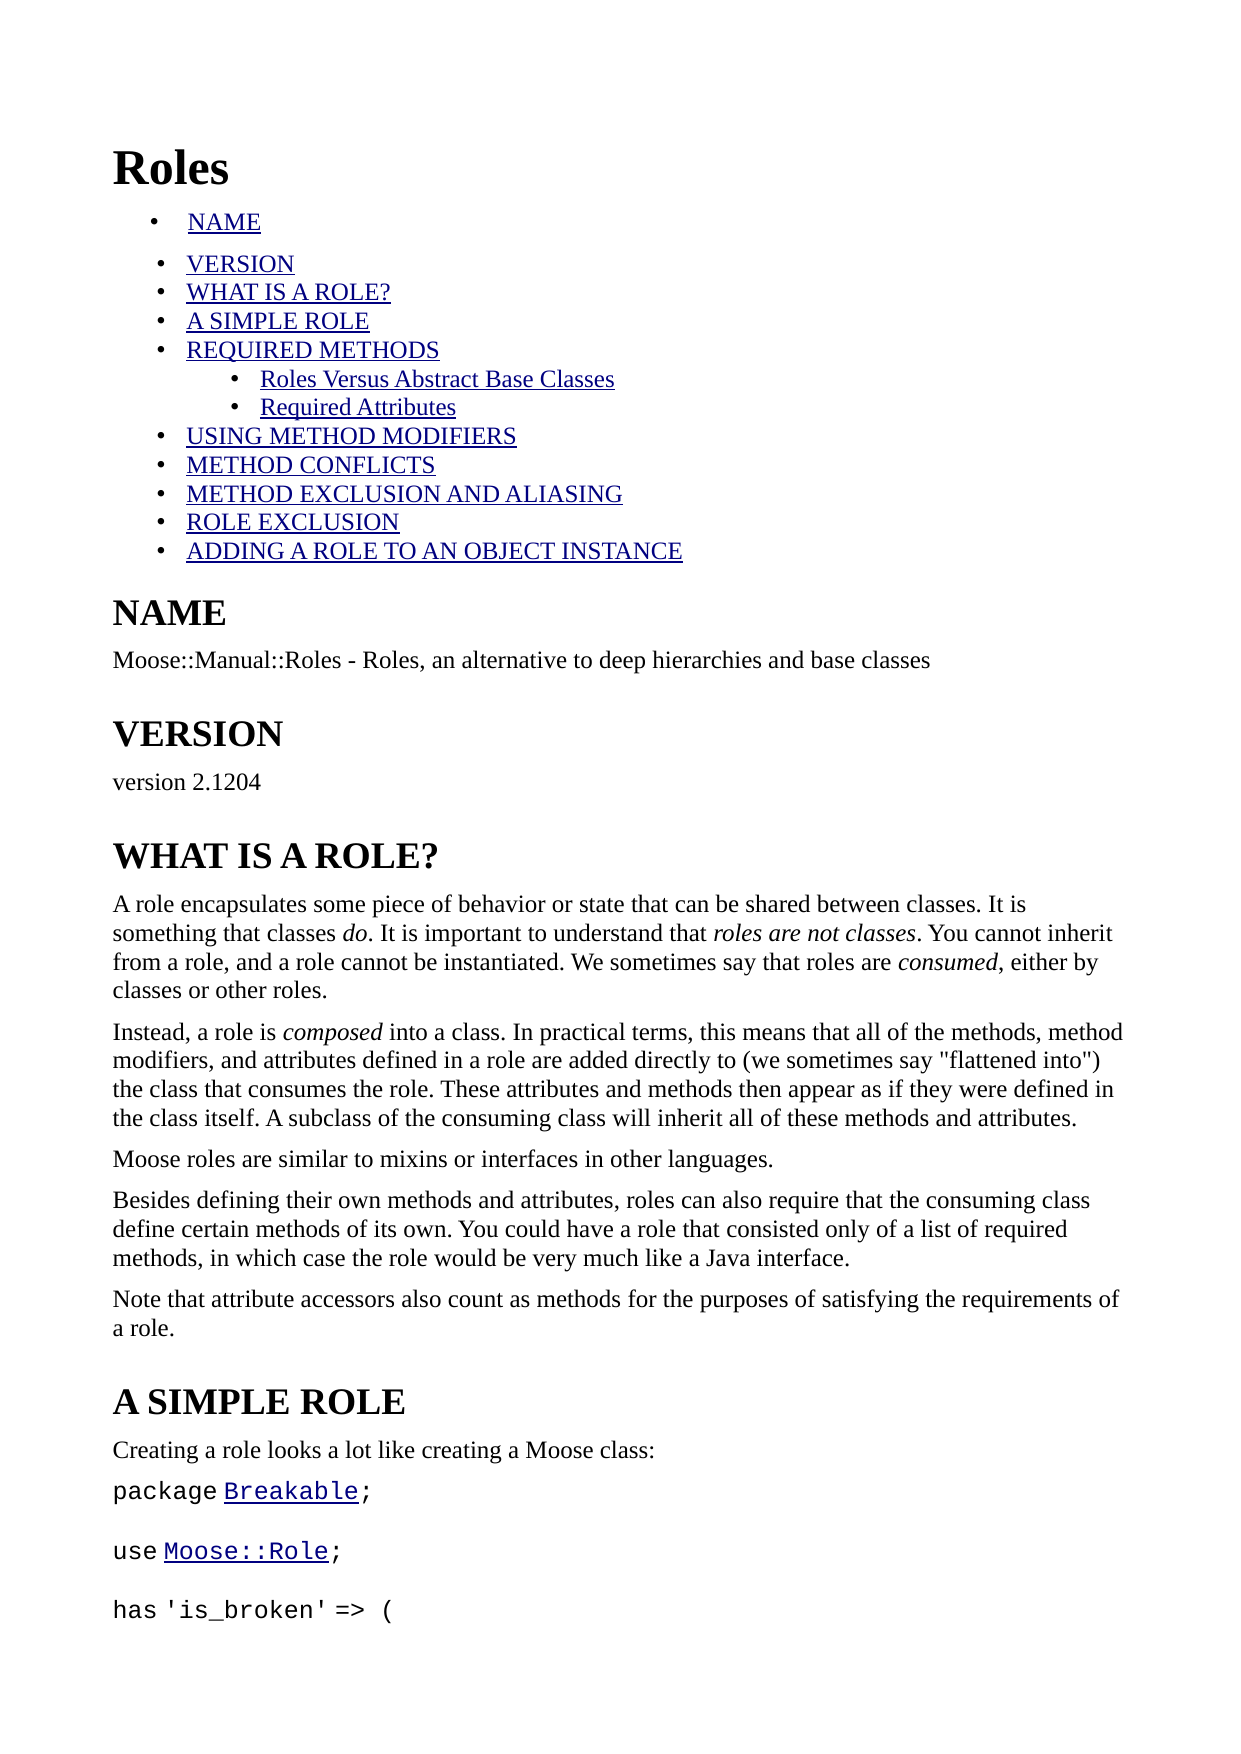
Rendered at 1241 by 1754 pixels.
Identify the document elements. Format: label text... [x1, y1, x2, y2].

text Creating a role looks a lot like creating a Moose class: [112, 1435, 1128, 1464]
text version 2.1204 [112, 767, 1128, 796]
list Required Attributes [230, 392, 1128, 421]
list VERSION [157, 249, 1128, 277]
list NAME [150, 207, 1128, 236]
subtitle Roles [112, 137, 1128, 195]
text A role encapsulates some piece of behavior or state that can be shared between classes. It is something that classes do. It is important to understand that roles are not classes. You cannot inherit from a role, and a role cannot be instantiated. We sometimes say that roles are consumed, either by classes or other roles. [112, 889, 1128, 1004]
subtitle NAME [112, 590, 1128, 633]
subtitle WHAT IS A ROLE? [112, 834, 1128, 877]
list USING METHOD MODIFIERS [157, 421, 1128, 450]
list A SIMPLE ROLE [157, 306, 1128, 335]
text Note that attribute accessors also count as methods for the purposes of satisfying the requirements of a role. [112, 1284, 1128, 1342]
list WHAT IS A ROLE? [157, 277, 1128, 306]
text Moose::Manual::Roles - Roles, an alternative to deep hierarchies and base classes [112, 646, 1128, 674]
list REQUIRED METHODS [157, 335, 1128, 364]
table_header package Breakable; use Moose::Role; has 'is_broken' => ( [113, 1476, 482, 1626]
list METHOD CONFLICTS [157, 450, 1128, 479]
list Roles Versus Abstract Base Classes [230, 364, 1128, 392]
subtitle VERSION [112, 712, 1128, 755]
list ADDING A ROLE TO AN OBJECT INSTANCE [157, 536, 1128, 565]
text Instead, a role is composed into a class. In practical terms, this means that all of the methods, method modifiers, and attributes defined in a role are added directly to (we sometimes say "flattened into") the class that consumes the role. These attributes and methods then appear as if they were defined in the class itself. A subclass of the consuming class will inherit all of these methods and attributes. [112, 1017, 1128, 1132]
subtitle A SIMPLE ROLE [112, 1379, 1128, 1422]
text Moose roles are similar to mixins or interfaces in other languages. [112, 1144, 1128, 1173]
list METHOD EXCLUSION AND ALIASING [157, 479, 1128, 507]
text Besides defining their own methods and attributes, roles can also require that the consuming class define certain methods of its own. You could have a role that consisted only of a list of required methods, in which case the role would be very much like a Java interface. [112, 1186, 1128, 1272]
list ROLE EXCLUSION [157, 507, 1128, 536]
